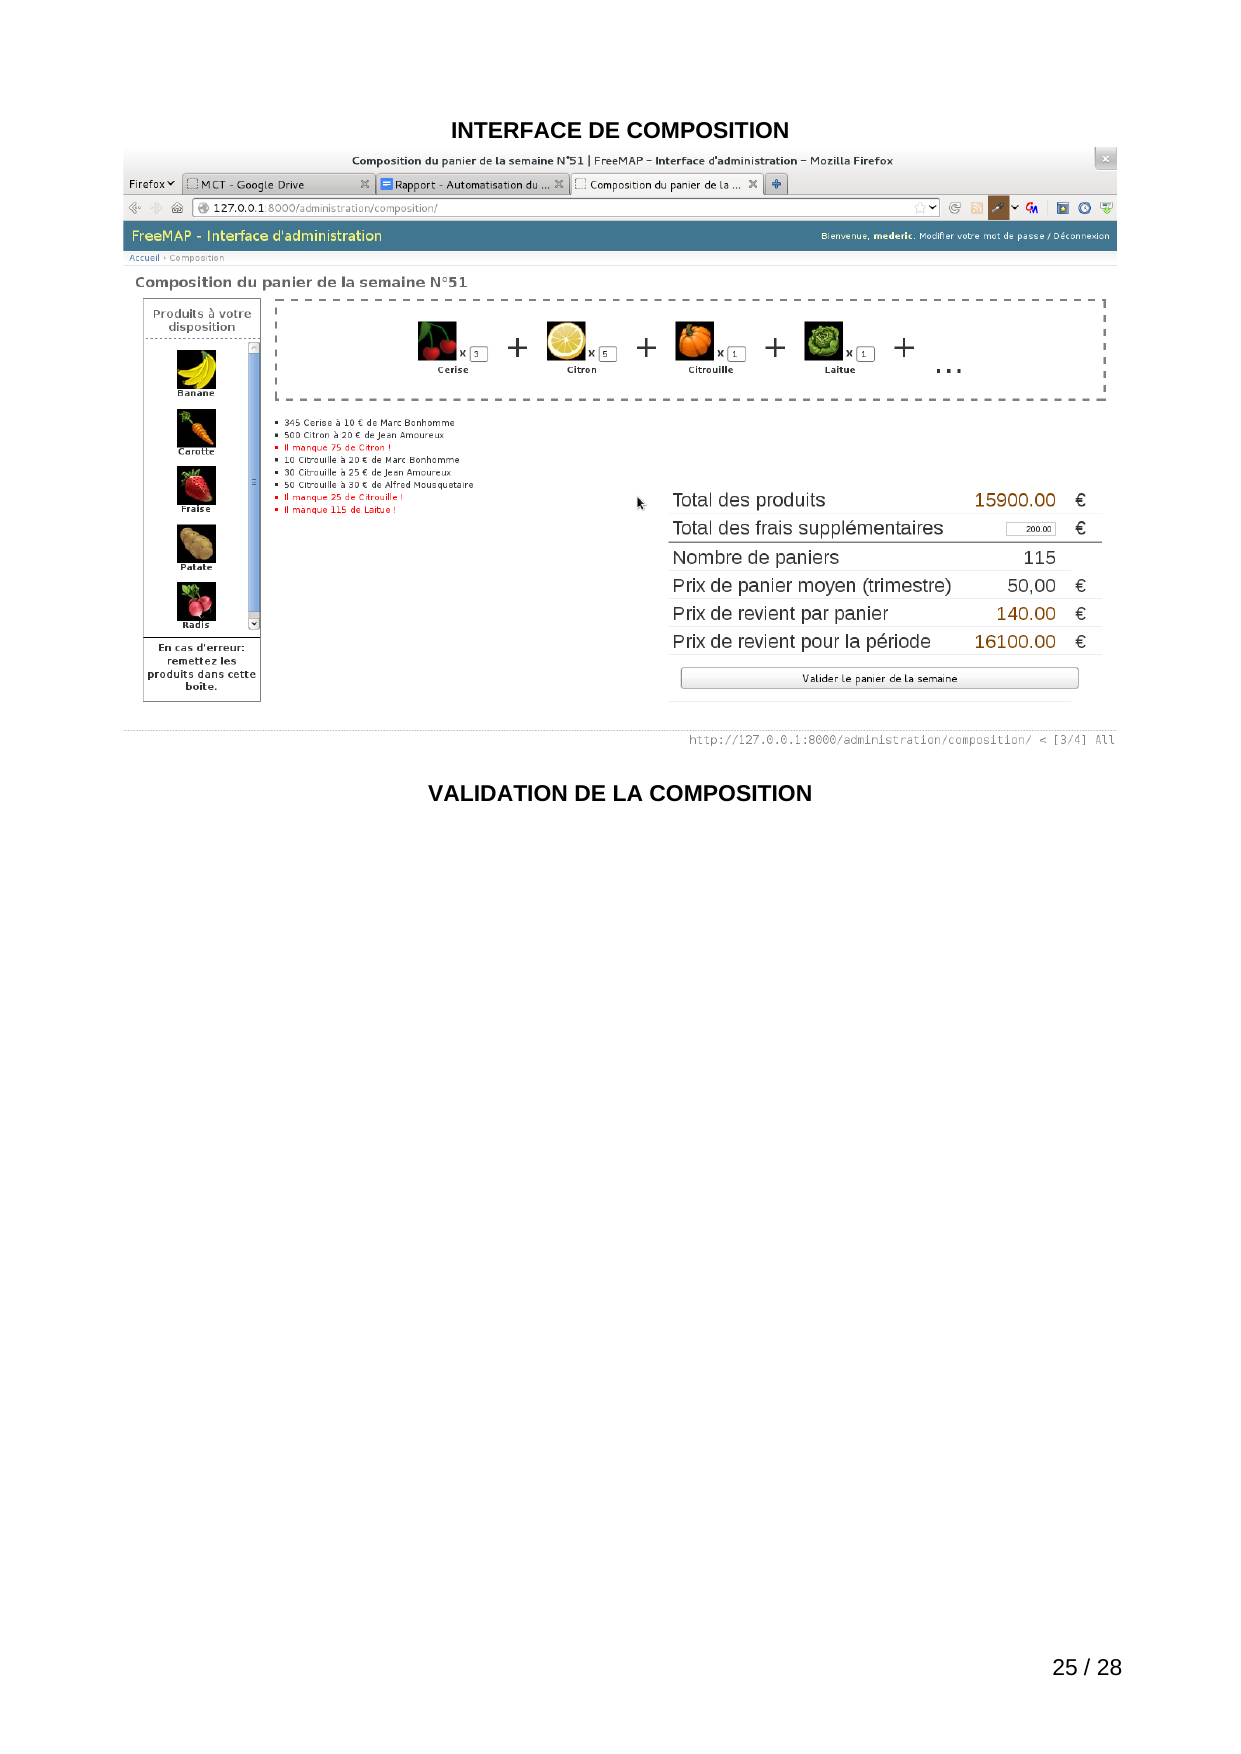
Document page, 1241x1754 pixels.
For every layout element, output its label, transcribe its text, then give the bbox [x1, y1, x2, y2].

text INTERFACE DE COMPOSITION [118, 118, 1122, 747]
picture [123, 147, 1117, 748]
text VALIDATION DE LA COMPOSITION [118, 781, 1122, 806]
